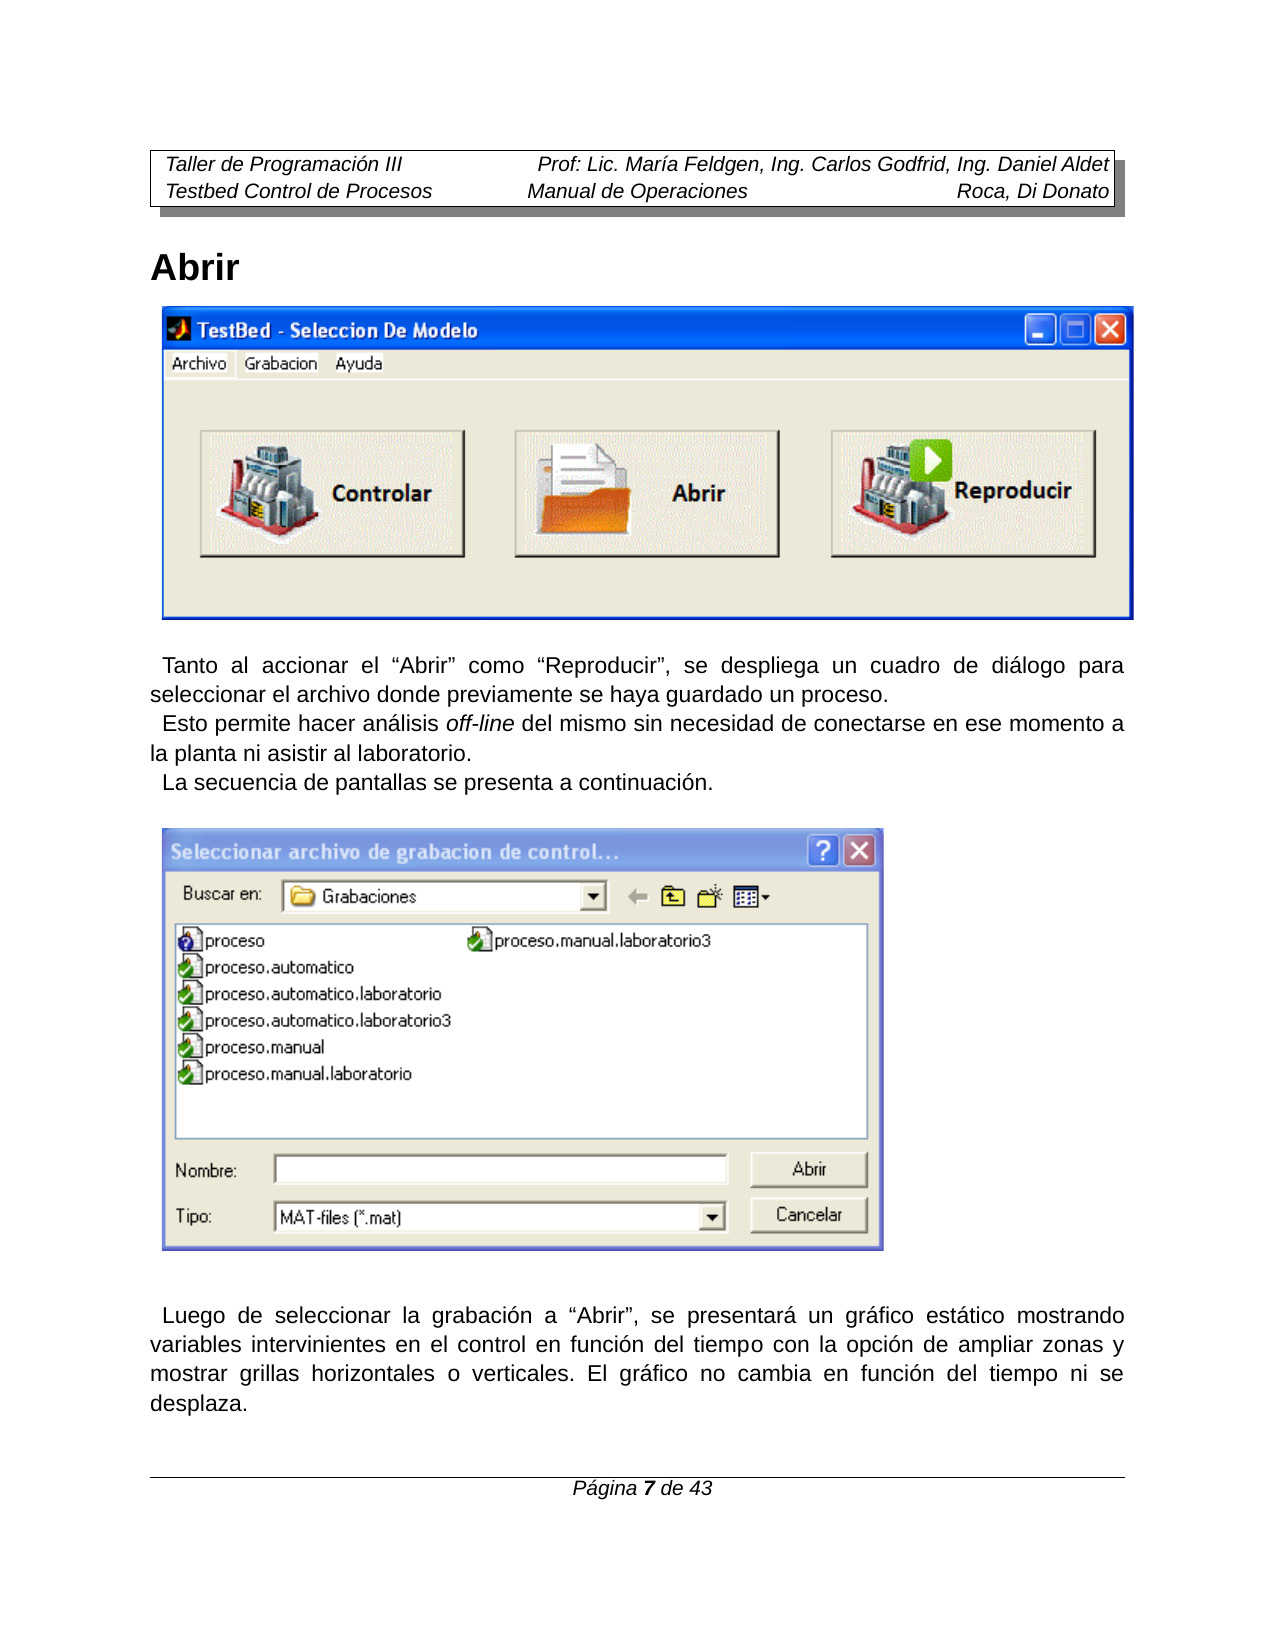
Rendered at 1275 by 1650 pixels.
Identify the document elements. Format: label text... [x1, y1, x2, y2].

subtitle Abrir [150, 246, 1125, 288]
text Tanto al accionar el “Abrir” como “Reproducir”, se despliega un cuadro de diálogo para seleccionar el archivo donde previamente se haya guardado un proceso. [150, 652, 1125, 707]
picture [161, 306, 1134, 620]
text Esto permite hacer análisis off-line del mismo sin necesidad de conectarse en ese momento a la planta ni asistir al laboratorio. [150, 711, 1125, 766]
picture [161, 828, 884, 1251]
text La secuencia de pantallas se presenta a continuación. [150, 770, 1125, 795]
text Luego de seleccionar la grabación a “Abrir”, se presentará un gráfico estático mostrando variables intervinientes en el control en función del tiempo con la opción de ampliar zonas y mostrar grillas horizontales o verticales. El gráfico no cambia en función del tiempo ni se desplaza. [150, 1302, 1125, 1416]
